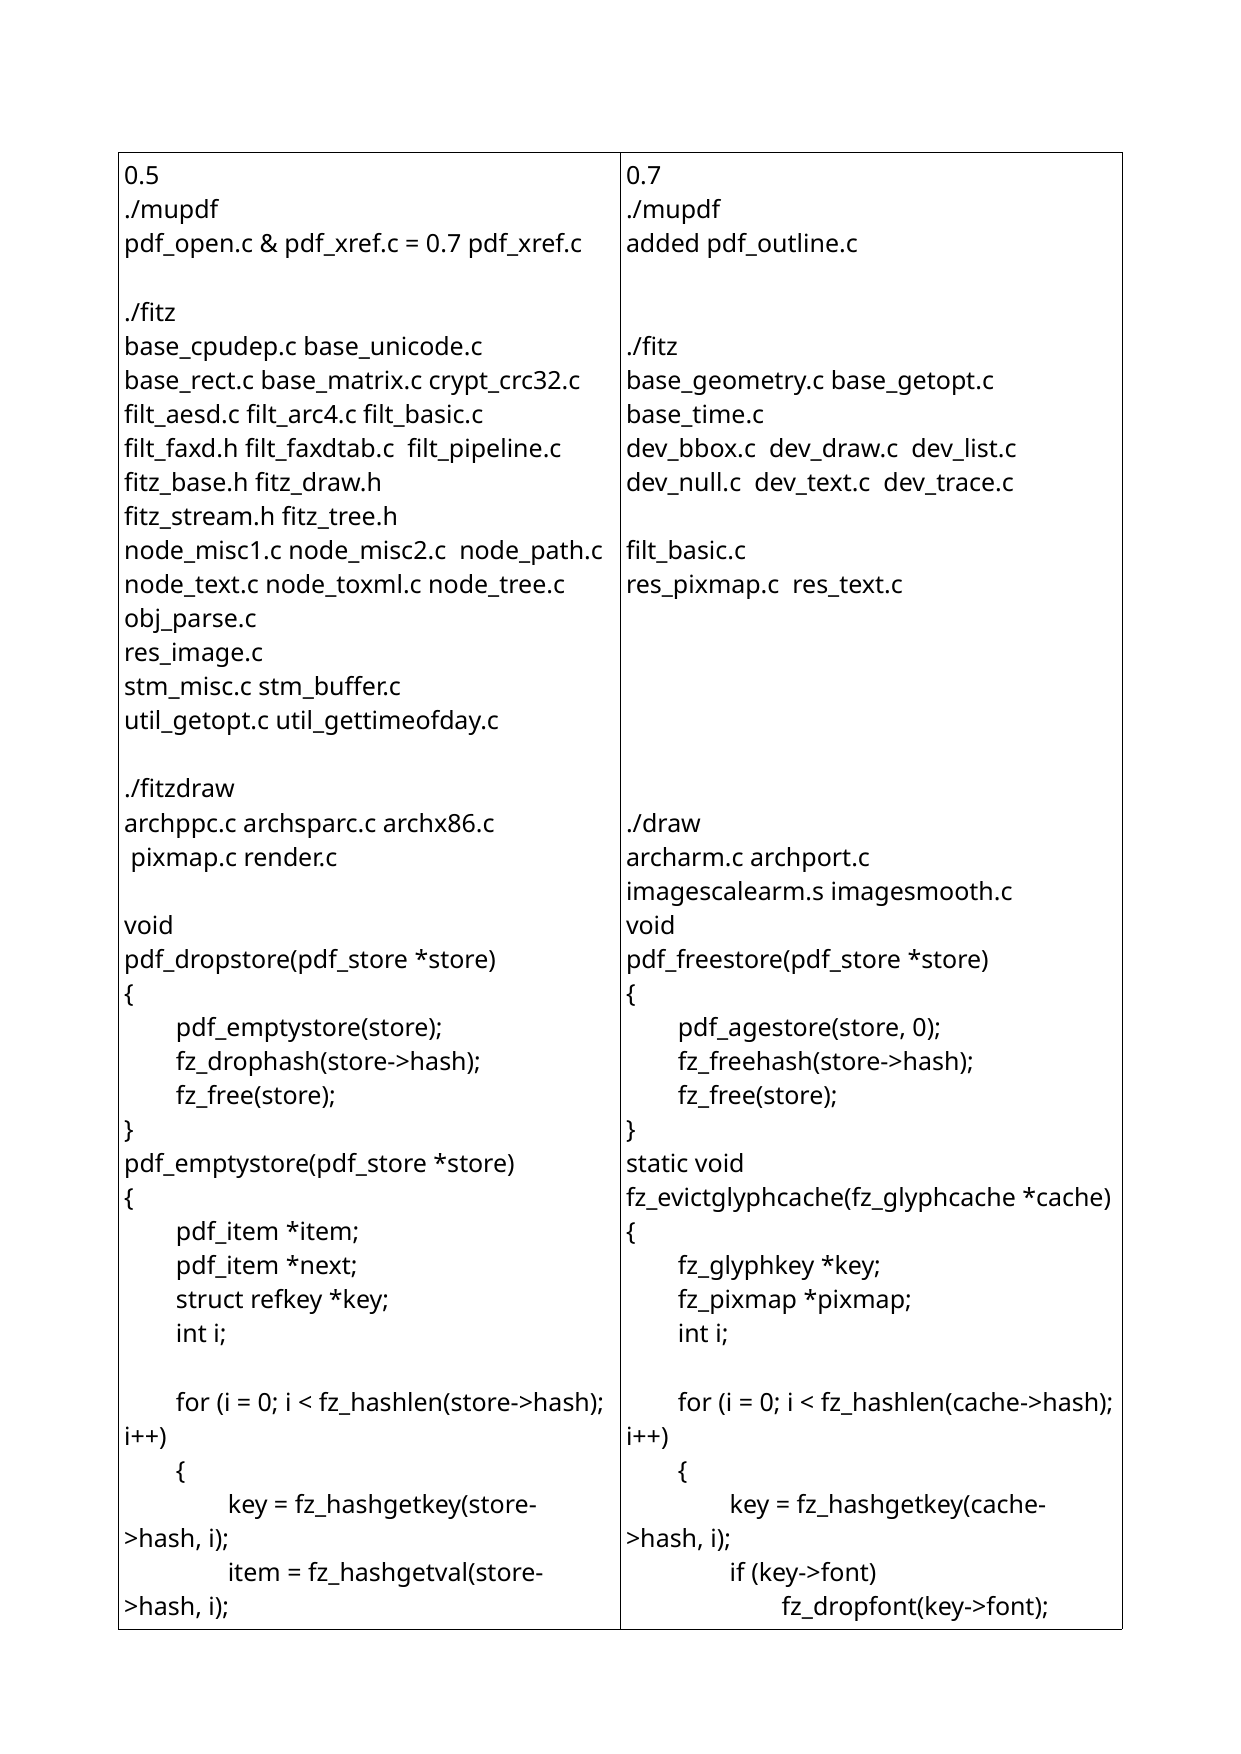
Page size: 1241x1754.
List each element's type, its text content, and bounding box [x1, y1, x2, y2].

table_header 0.7 ./mupdf added pdf_outline.c ./fitz base_geometry.c base_getopt.c base_time.c dev_bbox.c dev_draw.c dev_list.c dev_null.c dev_text.c dev_trace.c filt_basic.c res_pixmap.c res_text.c ./draw archarm.c archport.c imagescalearm.s imagesmooth.c void pdf_freestore(pdf_store *store) { pdf_agestore(store, 0); fz_freehash(store->hash); fz_free(store); } static void fz_evictglyphcache(fz_glyphcache *cache) { fz_glyphkey *key; fz_pixmap *pixmap; int i; for (i = 0; i < fz_hashlen(cache->hash); i++) { key = fz_hashgetkey(cache->hash, i); if (key->font) fz_dropfont(key->font); [621, 153, 1122, 1628]
table_header 0.5 ./mupdf pdf_open.c & pdf_xref.c = 0.7 pdf_xref.c ./fitz base_cpudep.c base_unicode.c base_rect.c base_matrix.c crypt_crc32.c filt_aesd.c filt_arc4.c filt_basic.c filt_faxd.h filt_faxdtab.c filt_pipeline.c fitz_base.h fitz_draw.h fitz_stream.h fitz_tree.h node_misc1.c node_misc2.c node_path.c node_text.c node_toxml.c node_tree.c obj_parse.c res_image.c stm_misc.c stm_buffer.c util_getopt.c util_gettimeofday.c ./fitzdraw archppc.c archsparc.c archx86.c pixmap.c render.c void pdf_dropstore(pdf_store *store) { pdf_emptystore(store); fz_drophash(store->hash); fz_free(store); } pdf_emptystore(pdf_store *store) { pdf_item *item; pdf_item *next; struct refkey *key; int i; for (i = 0; i < fz_hashlen(store->hash); i++) { key = fz_hashgetkey(store->hash, i); item = fz_hashgetval(store->hash, i); [119, 153, 620, 1628]
